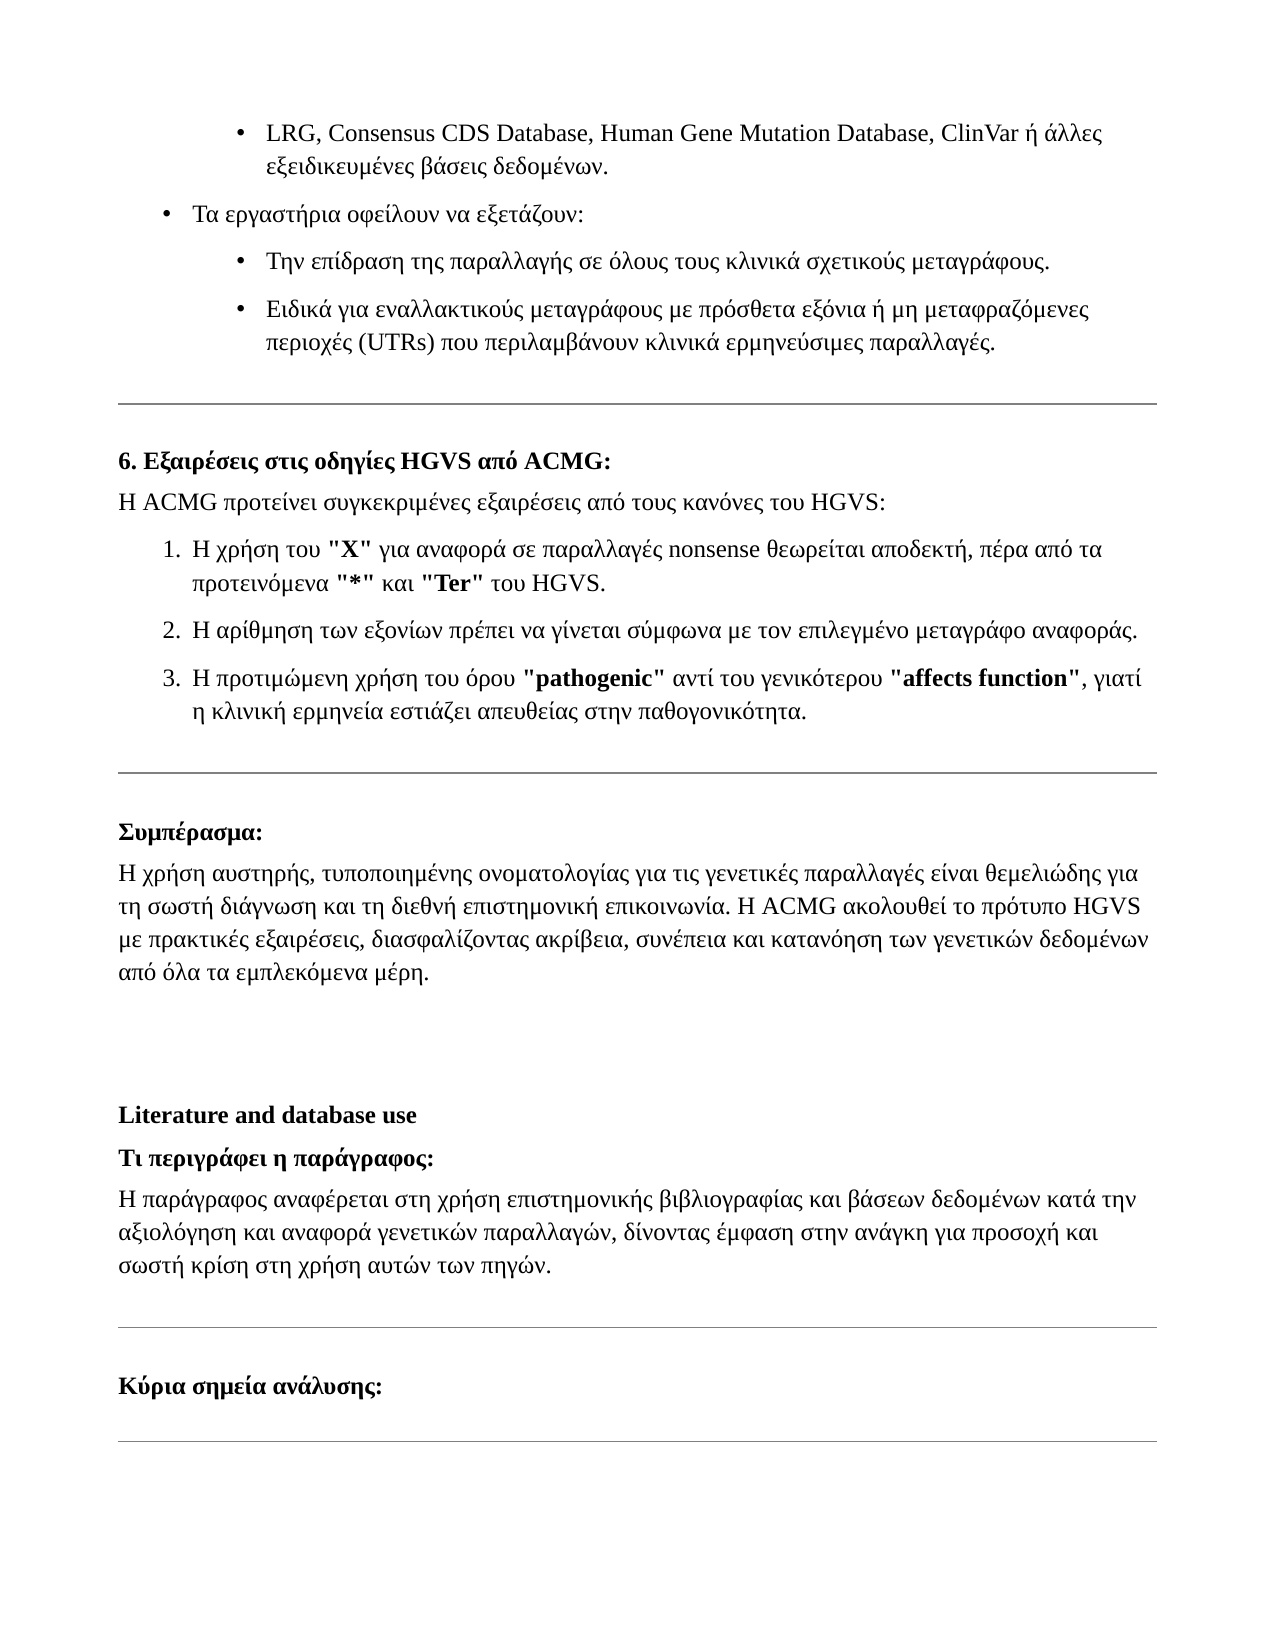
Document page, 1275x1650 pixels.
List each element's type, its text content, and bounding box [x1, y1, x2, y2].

list Η αρίθμηση των εξονίων πρέπει να γίνεται σύμφωνα με τον επιλεγμένο μεταγράφο αναφοράς. [162, 615, 1157, 644]
list LRG, Consensus CDS Database, Human Gene Mutation Database, ClinVar ή άλλες εξειδικευμένες βάσεις δεδομένων. [236, 118, 1157, 180]
text Η χρήση αυστηρής, τυποποιημένης ονοματολογίας για τις γενετικές παραλλαγές είναι θεμελιώδης για τη σωστή διάγνωση και τη διεθνή επιστημονική επικοινωνία. Η ACMG ακολουθεί το πρότυπο HGVS με πρακτικές εξαιρέσεις, διασφαλίζοντας ακρίβεια, συνέπεια και κατανόηση των γενετικών δεδομένων από όλα τα εμπλεκόμενα μέρη. [118, 858, 1157, 986]
list Ειδικά για εναλλακτικούς μεταγράφους με πρόσθετα εξόνια ή μη μεταφραζόμενες περιοχές (UTRs) που περιλαμβάνουν κλινικά ερμηνεύσιμες παραλλαγές. [236, 294, 1157, 356]
subtitle 6. Εξαιρέσεις στις οδηγίες HGVS από ACMG: [118, 446, 1157, 474]
subtitle Κύρια σημεία ανάλυσης: [118, 1371, 1157, 1400]
list Την επίδραση της παραλλαγής σε όλους τους κλινικά σχετικούς μεταγράφους. [236, 246, 1157, 275]
subtitle Τι περιγράφει η παράγραφος: [118, 1143, 1157, 1172]
text Literature and database use [118, 1100, 1157, 1128]
list Η χρήση του "X" για αναφορά σε παραλλαγές nonsense θεωρείται αποδεκτή, πέρα από τα προτεινόμενα "*" και "Ter" του HGVS. [162, 534, 1157, 596]
subtitle Συμπέρασμα: [118, 817, 1157, 845]
text Η παράγραφος αναφέρεται στη χρήση επιστημονικής βιβλιογραφίας και βάσεων δεδομένων κατά την αξιολόγηση και αναφορά γενετικών παραλλαγών, δίνοντας έμφαση στην ανάγκη για προσοχή και σωστή κρίση στη χρήση αυτών των πηγών. [118, 1184, 1157, 1279]
list Η προτιμώμενη χρήση του όρου "pathogenic" αντί του γενικότερου "affects function", γιατί η κλινική ερμηνεία εστιάζει απευθείας στην παθογονικότητα. [162, 663, 1157, 724]
text Η ACMG προτείνει συγκεκριμένες εξαιρέσεις από τους κανόνες του HGVS: [118, 487, 1157, 516]
list Τα εργαστήρια οφείλουν να εξετάζουν: [162, 199, 1157, 227]
